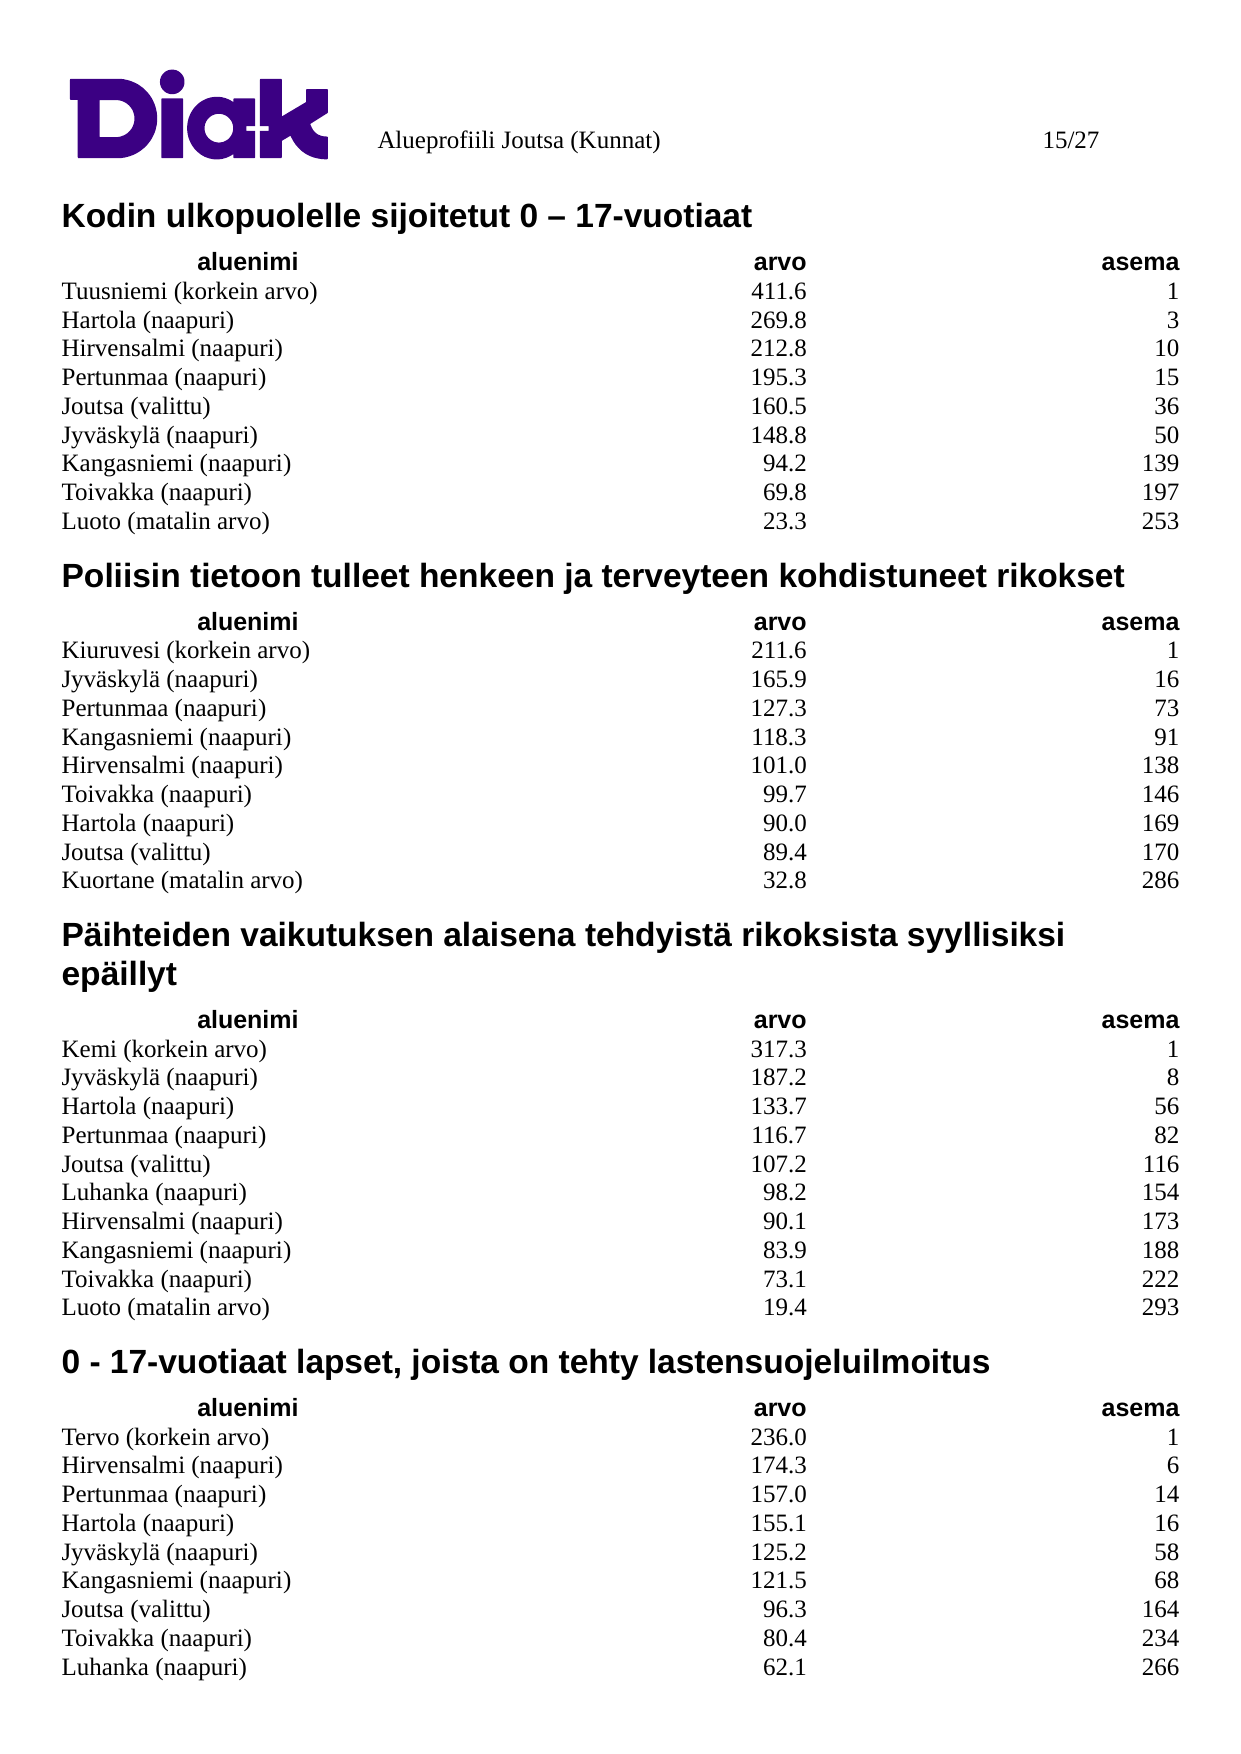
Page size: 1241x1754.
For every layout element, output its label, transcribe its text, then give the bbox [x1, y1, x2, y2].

table_header arvo [434, 607, 806, 636]
table_cell Luoto (matalin arvo) [61, 506, 434, 535]
table_cell 116 [806, 1149, 1179, 1177]
table_cell 15 [806, 362, 1179, 391]
table_cell Joutsa (valittu) [61, 837, 434, 866]
table_cell Pertunmaa (naapuri) [61, 362, 434, 391]
table_cell 99.7 [434, 779, 806, 808]
table_cell Toivakka (naapuri) [61, 1623, 434, 1652]
table_cell 170 [806, 837, 1179, 866]
table_cell 1 [806, 636, 1179, 664]
table_cell Pertunmaa (naapuri) [61, 693, 434, 722]
table_cell Hartola (naapuri) [61, 305, 434, 333]
table_cell 133.7 [434, 1091, 806, 1120]
table_cell 121.5 [434, 1566, 806, 1594]
table_cell 50 [806, 420, 1179, 448]
table_cell Kangasniemi (naapuri) [61, 449, 434, 477]
table_cell 411.6 [434, 276, 806, 305]
table_cell 157.0 [434, 1479, 806, 1508]
table_cell Kangasniemi (naapuri) [61, 1566, 434, 1594]
table_cell Hirvensalmi (naapuri) [61, 751, 434, 779]
table_cell Jyväskylä (naapuri) [61, 664, 434, 693]
table_cell 8 [806, 1063, 1179, 1091]
table_cell 1 [806, 276, 1179, 305]
table_cell 94.2 [434, 449, 806, 477]
table_cell Jyväskylä (naapuri) [61, 1537, 434, 1566]
table_cell Toivakka (naapuri) [61, 779, 434, 808]
table_cell 127.3 [434, 693, 806, 722]
table_cell 222 [806, 1264, 1179, 1292]
table_cell Joutsa (valittu) [61, 1594, 434, 1623]
table_cell 165.9 [434, 664, 806, 693]
table_cell Hirvensalmi (naapuri) [61, 1206, 434, 1235]
table_cell 83.9 [434, 1235, 806, 1264]
table_cell Luoto (matalin arvo) [61, 1293, 434, 1321]
subtitle Kodin ulkopuolelle sijoitetut 0 – 17-vuotiaat [61, 196, 1179, 235]
table_cell 98.2 [434, 1178, 806, 1206]
table_cell 197 [806, 477, 1179, 506]
table_cell 253 [806, 506, 1179, 535]
subtitle 0 - 17-vuotiaat lapset, joista on tehty lastensuojeluilmoitus [61, 1342, 1179, 1381]
table_header asema [806, 1393, 1179, 1422]
table_cell 62.1 [434, 1652, 806, 1681]
table_cell 16 [806, 1508, 1179, 1537]
table_cell 16 [806, 664, 1179, 693]
table_cell 101.0 [434, 751, 806, 779]
table_cell 107.2 [434, 1149, 806, 1177]
table_cell 91 [806, 722, 1179, 751]
table_cell 1 [806, 1034, 1179, 1062]
table_cell Kiuruvesi (korkein arvo) [61, 636, 434, 664]
table_cell 211.6 [434, 636, 806, 664]
table_cell 155.1 [434, 1508, 806, 1537]
table_cell 90.1 [434, 1206, 806, 1235]
table_cell 3 [806, 305, 1179, 333]
table_cell 293 [806, 1293, 1179, 1321]
table_cell Kangasniemi (naapuri) [61, 722, 434, 751]
table_cell 160.5 [434, 391, 806, 420]
table_cell 58 [806, 1537, 1179, 1566]
table_cell Kemi (korkein arvo) [61, 1034, 434, 1062]
table_cell Toivakka (naapuri) [61, 1264, 434, 1292]
subtitle Päihteiden vaikutuksen alaisena tehdyistä rikoksista syyllisiksi epäillyt [61, 915, 1179, 992]
table_cell 234 [806, 1623, 1179, 1652]
table_cell 164 [806, 1594, 1179, 1623]
table_cell 1 [806, 1422, 1179, 1451]
table_cell 174.3 [434, 1451, 806, 1479]
table_cell 14 [806, 1479, 1179, 1508]
table_cell 154 [806, 1178, 1179, 1206]
table_cell 82 [806, 1120, 1179, 1149]
table_cell 6 [806, 1451, 1179, 1479]
table_cell 212.8 [434, 334, 806, 362]
table_cell 36 [806, 391, 1179, 420]
table_cell 10 [806, 334, 1179, 362]
table_cell Joutsa (valittu) [61, 391, 434, 420]
table_cell Hartola (naapuri) [61, 808, 434, 837]
table_cell 68 [806, 1566, 1179, 1594]
table_cell 116.7 [434, 1120, 806, 1149]
table_cell 73 [806, 693, 1179, 722]
table_header aluenimi [61, 1393, 434, 1422]
table_cell Kangasniemi (naapuri) [61, 1235, 434, 1264]
table_cell 317.3 [434, 1034, 806, 1062]
table_cell 146 [806, 779, 1179, 808]
table_cell 32.8 [434, 866, 806, 894]
table_cell 73.1 [434, 1264, 806, 1292]
table_cell Jyväskylä (naapuri) [61, 1063, 434, 1091]
table_cell Luhanka (naapuri) [61, 1652, 434, 1681]
table_cell 80.4 [434, 1623, 806, 1652]
table_cell Hirvensalmi (naapuri) [61, 334, 434, 362]
table_cell Luhanka (naapuri) [61, 1178, 434, 1206]
table_header asema [806, 1005, 1179, 1034]
table_cell 173 [806, 1206, 1179, 1235]
table_cell 69.8 [434, 477, 806, 506]
table_cell Pertunmaa (naapuri) [61, 1120, 434, 1149]
table_cell Hartola (naapuri) [61, 1091, 434, 1120]
table_cell Pertunmaa (naapuri) [61, 1479, 434, 1508]
table_header aluenimi [61, 607, 434, 636]
table_cell 286 [806, 866, 1179, 894]
table_cell 148.8 [434, 420, 806, 448]
table_cell 118.3 [434, 722, 806, 751]
table_cell 139 [806, 449, 1179, 477]
table_cell Joutsa (valittu) [61, 1149, 434, 1177]
table_cell Hirvensalmi (naapuri) [61, 1451, 434, 1479]
table_cell Hartola (naapuri) [61, 1508, 434, 1537]
table_cell 19.4 [434, 1293, 806, 1321]
table_header arvo [434, 247, 806, 276]
table_cell Jyväskylä (naapuri) [61, 420, 434, 448]
table_cell Toivakka (naapuri) [61, 477, 434, 506]
table_cell Tervo (korkein arvo) [61, 1422, 434, 1451]
table_cell 90.0 [434, 808, 806, 837]
table_cell 266 [806, 1652, 1179, 1681]
table_cell 125.2 [434, 1537, 806, 1566]
subtitle Poliisin tietoon tulleet henkeen ja terveyteen kohdistuneet rikokset [61, 556, 1179, 594]
table_header arvo [434, 1393, 806, 1422]
table_cell 56 [806, 1091, 1179, 1120]
table_header arvo [434, 1005, 806, 1034]
table_cell 169 [806, 808, 1179, 837]
table_cell 96.3 [434, 1594, 806, 1623]
table_cell 23.3 [434, 506, 806, 535]
table_cell 89.4 [434, 837, 806, 866]
table_cell 188 [806, 1235, 1179, 1264]
table_cell 187.2 [434, 1063, 806, 1091]
table_header asema [806, 607, 1179, 636]
table_cell 269.8 [434, 305, 806, 333]
table_cell Kuortane (matalin arvo) [61, 866, 434, 894]
table_cell 195.3 [434, 362, 806, 391]
table_cell 236.0 [434, 1422, 806, 1451]
table_header aluenimi [61, 1005, 434, 1034]
table_cell 138 [806, 751, 1179, 779]
table_cell Tuusniemi (korkein arvo) [61, 276, 434, 305]
table_header asema [806, 247, 1179, 276]
table_header aluenimi [61, 247, 434, 276]
